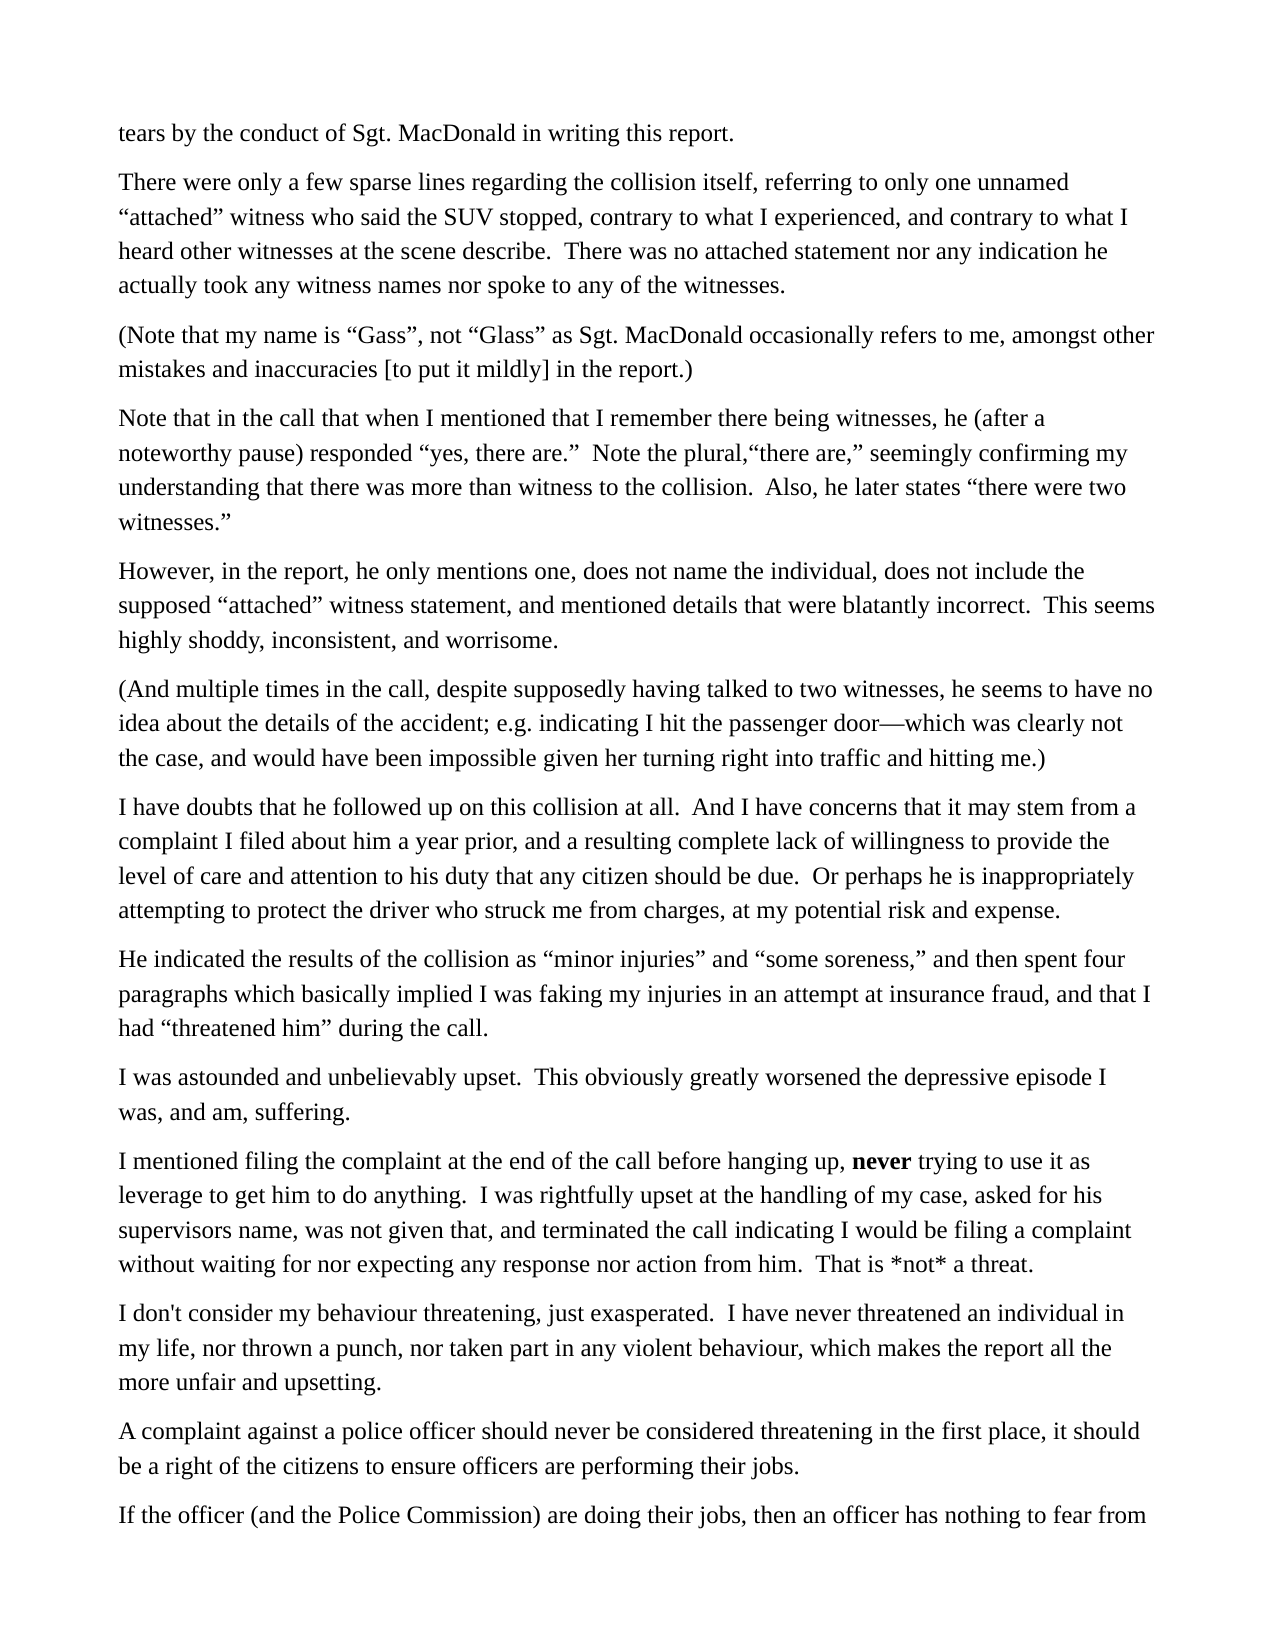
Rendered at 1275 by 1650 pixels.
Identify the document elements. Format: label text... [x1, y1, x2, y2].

text A complaint against a police officer should never be considered threatening in the first place, it should be a right of the citizens to ensure officers are performing their jobs. [118, 1416, 1157, 1479]
text I was astounded and unbelievably upset. This obviously greatly worsened the depressive episode I was, and am, suffering. [118, 1062, 1157, 1126]
text However, in the report, he only mentions one, does not name the individual, does not include the supposed “attached” witness statement, and mentioned details that were blatantly incorrect. This seems highly shoddy, inconsistent, and worrisome. [118, 556, 1157, 653]
text (And multiple times in the call, despite supposedly having talked to two witnesses, he seems to have no idea about the details of the accident; e.g. indicating I hit the passenger door—which was clearly not the case, and would have been impossible given her turning right into traffic and hitting me.) [118, 674, 1157, 771]
text tears by the conduct of Sgt. MacDonald in writing this report. [118, 118, 1157, 147]
text He indicated the results of the collision as “minor injuries” and “some soreness,” and then spent four paragraphs which basically implied I was faking my injuries in an attempt at insurance fraud, and that I had “threatened him” during the call. [118, 944, 1157, 1042]
text (Note that my name is “Gass”, not “Glass” as Sgt. MacDonald occasionally refers to me, amongst other mistakes and inaccuracies [to put it mildly] in the report.) [118, 320, 1157, 383]
text I mentioned filing the complaint at the end of the call before hanging up, never trying to use it as leverage to get him to do anything. I was rightfully upset at the handling of my case, asked for his supervisors name, was not given that, and terminated the call indicating I would be filing a complaint without waiting for nor expecting any response nor action from him. That is *not* a threat. [118, 1146, 1157, 1278]
text Note that in the call that when I mentioned that I remember there being witnesses, he (after a noteworthy pause) responded “yes, there are.” Note the plural,“there are,” seemingly confirming my understanding that there was more than witness to the collision. Also, he later states “there were two witnesses.” [118, 403, 1157, 535]
text I don't consider my behaviour threatening, just exasperated. I have never threatened an individual in my life, nor thrown a punch, nor taken part in any violent behaviour, which makes the report all the more unfair and upsetting. [118, 1298, 1157, 1396]
text I have doubts that he followed up on this collision at all. And I have concerns that it may stem from a complaint I filed about him a year prior, and a resulting complete lack of willingness to provide the level of care and attention to his duty that any citizen should be due. Or perhaps he is inappropriately attempting to protect the driver who struck me from charges, at my potential risk and expense. [118, 792, 1157, 924]
text If the officer (and the Police Commission) are doing their jobs, then an officer has nothing to fear from [118, 1500, 1157, 1529]
text There were only a few sparse lines regarding the collision itself, referring to only one unnamed “attached” witness who said the SUV stopped, contrary to what I experienced, and contrary to what I heard other witnesses at the scene describe. There was no attached statement nor any indication he actually took any witness names nor spoke to any of the witnesses. [118, 167, 1157, 299]
